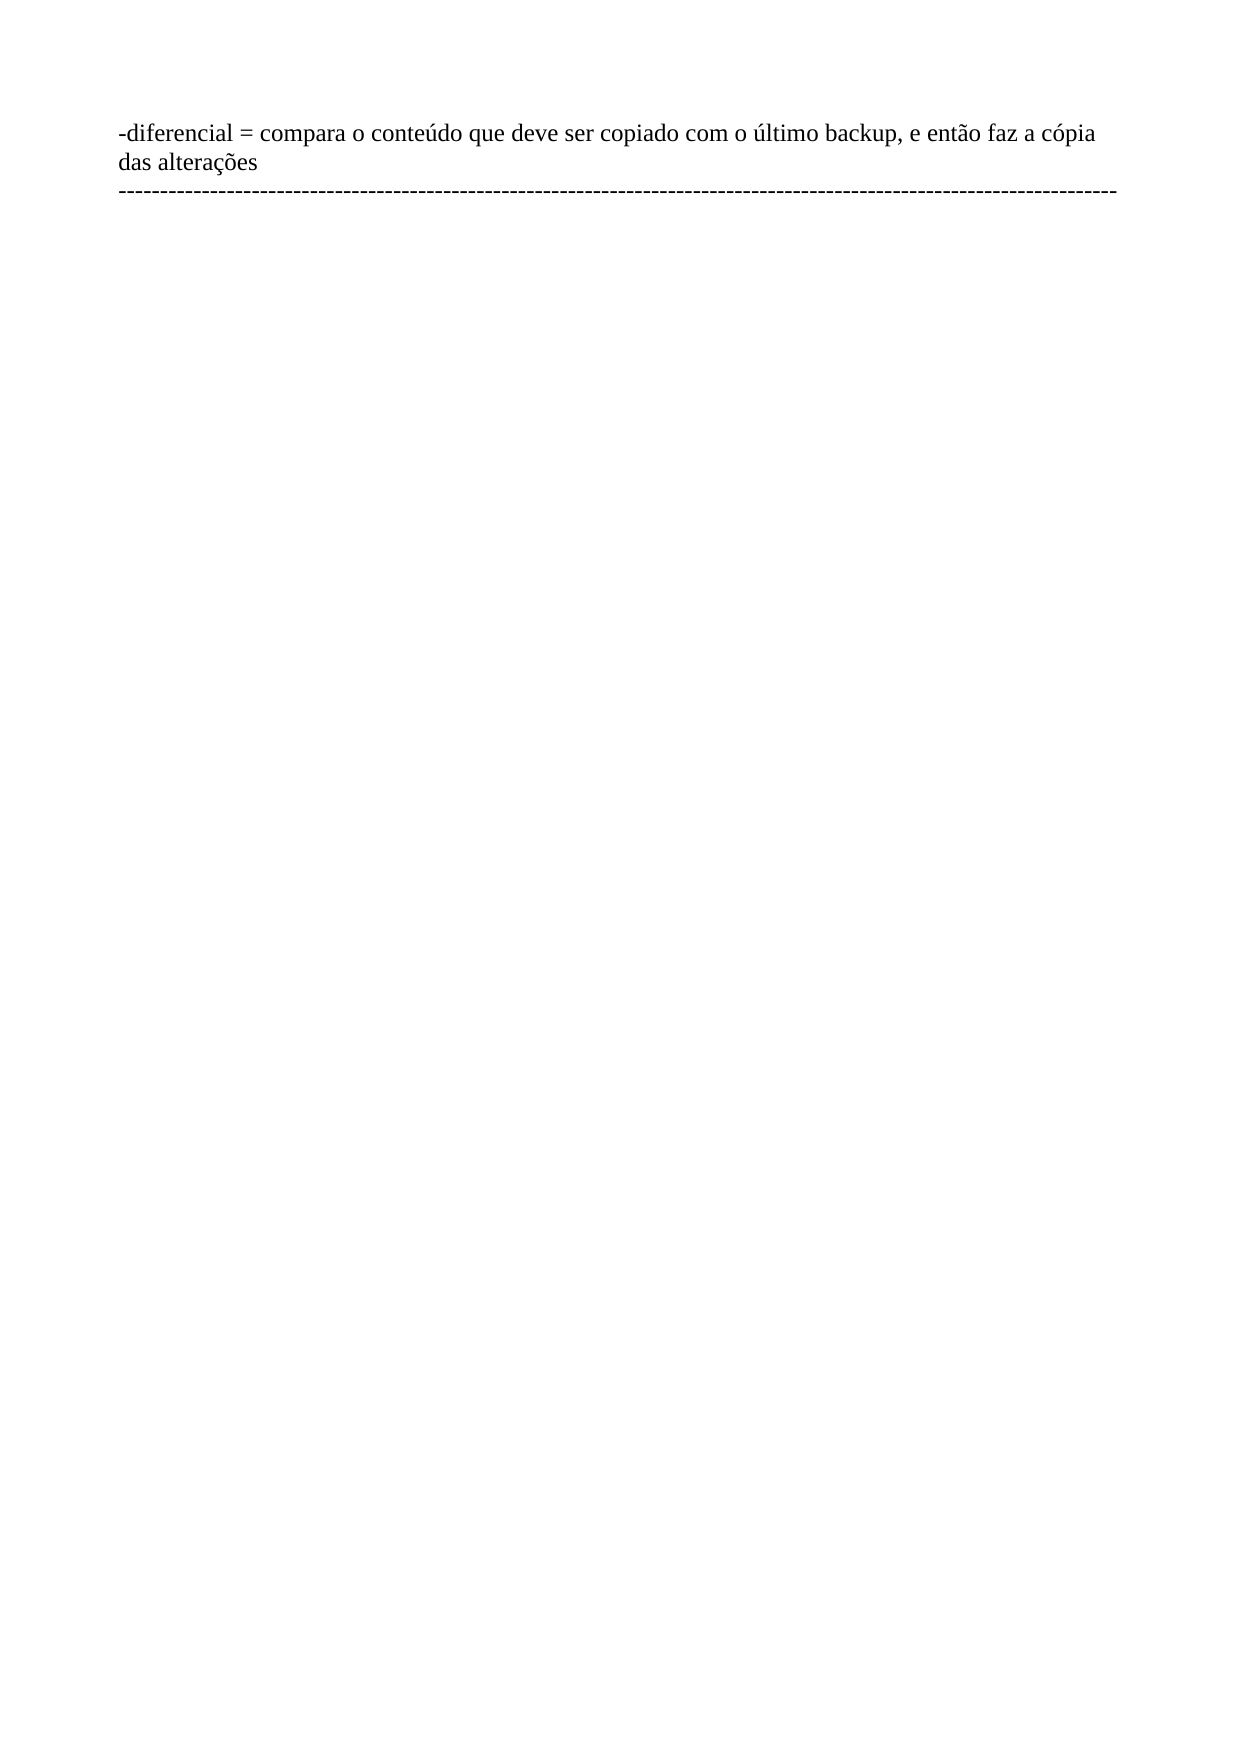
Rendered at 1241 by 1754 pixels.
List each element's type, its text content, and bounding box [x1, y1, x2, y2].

text ------------------------------------------------------------------------------------------------------------------------ [118, 176, 1122, 204]
text -diferencial = compara o conteúdo que deve ser copiado com o último backup, e então faz a cópia das alterações [118, 118, 1122, 176]
